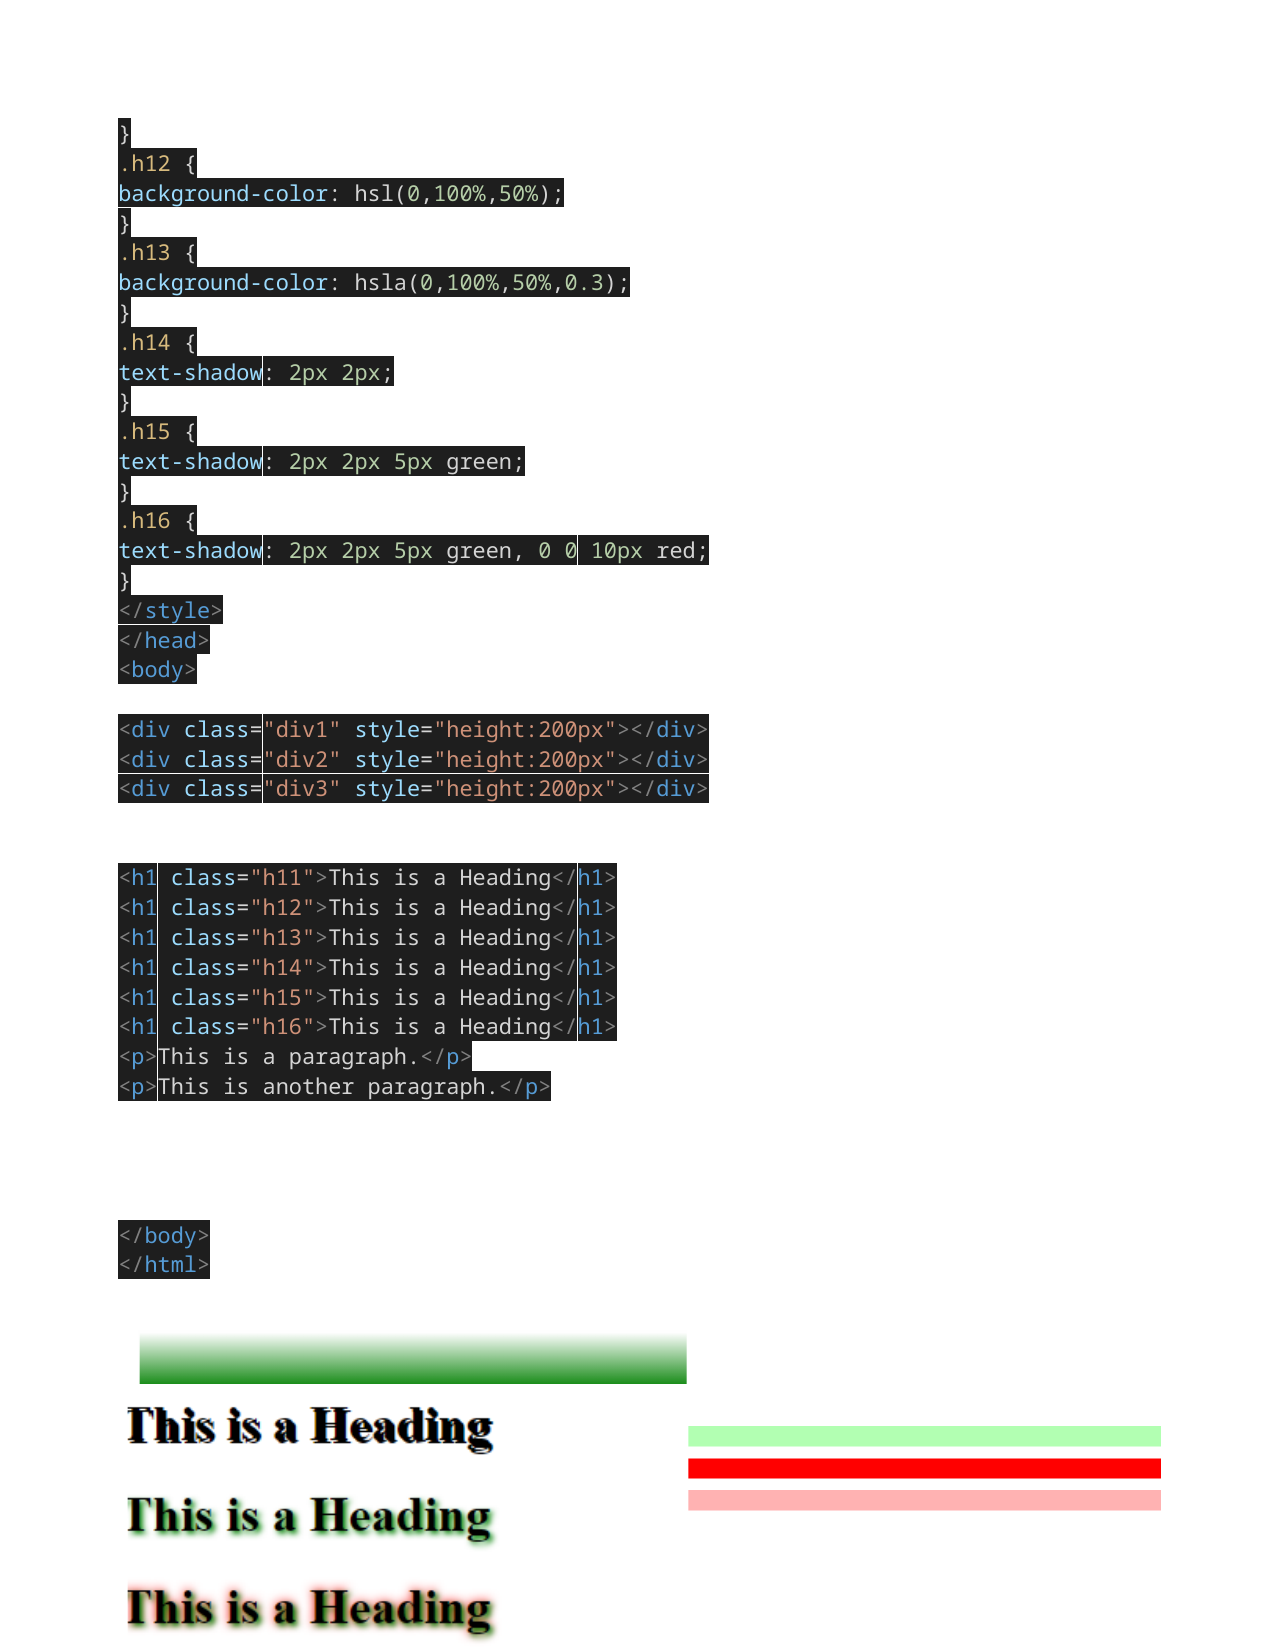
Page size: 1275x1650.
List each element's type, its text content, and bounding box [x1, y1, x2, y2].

text </style> [118, 595, 1157, 624]
text <div class="div1" style="height:200px"></div> [118, 714, 1157, 744]
text } [118, 118, 1157, 148]
text } [118, 297, 1157, 327]
text text-shadow: 2px 2px 5px green, 0 0 10px red; [118, 535, 1157, 565]
text </head> [118, 624, 1157, 654]
text <h1 class="h11">This is a Heading</h1> [118, 862, 1157, 892]
text <h1 class="h12">This is a Heading</h1> [118, 892, 1157, 922]
text <h1 class="h14">This is a Heading</h1> [118, 952, 1157, 982]
text .h15 { [118, 416, 1157, 446]
text .h13 { [118, 237, 1157, 267]
text <h1 class="h16">This is a Heading</h1> [118, 1011, 1157, 1041]
text <h1 class="h15">This is a Heading</h1> [118, 982, 1157, 1011]
text } [118, 565, 1157, 595]
text </html> [118, 1249, 1157, 1279]
picture [126, 1330, 1165, 1650]
text <p>This is another paragraph.</p> [118, 1071, 1157, 1101]
text <div class="div3" style="height:200px"></div> [118, 773, 1157, 803]
text <h1 class="h13">This is a Heading</h1> [118, 922, 1157, 952]
text .h16 { [118, 505, 1157, 535]
text background-color: hsla(0,100%,50%,0.3); [118, 267, 1157, 297]
text .h12 { [118, 148, 1157, 178]
text <div class="div2" style="height:200px"></div> [118, 744, 1157, 773]
text text-shadow: 2px 2px; [118, 356, 1157, 386]
text <p>This is a paragraph.</p> [118, 1041, 1157, 1071]
text } [118, 476, 1157, 505]
text } [118, 386, 1157, 416]
text .h14 { [118, 327, 1157, 356]
text </body> [118, 1219, 1157, 1249]
text } [118, 207, 1157, 237]
text background-color: hsl(0,100%,50%); [118, 178, 1157, 207]
text text-shadow: 2px 2px 5px green; [118, 446, 1157, 476]
text <body> [118, 654, 1157, 684]
